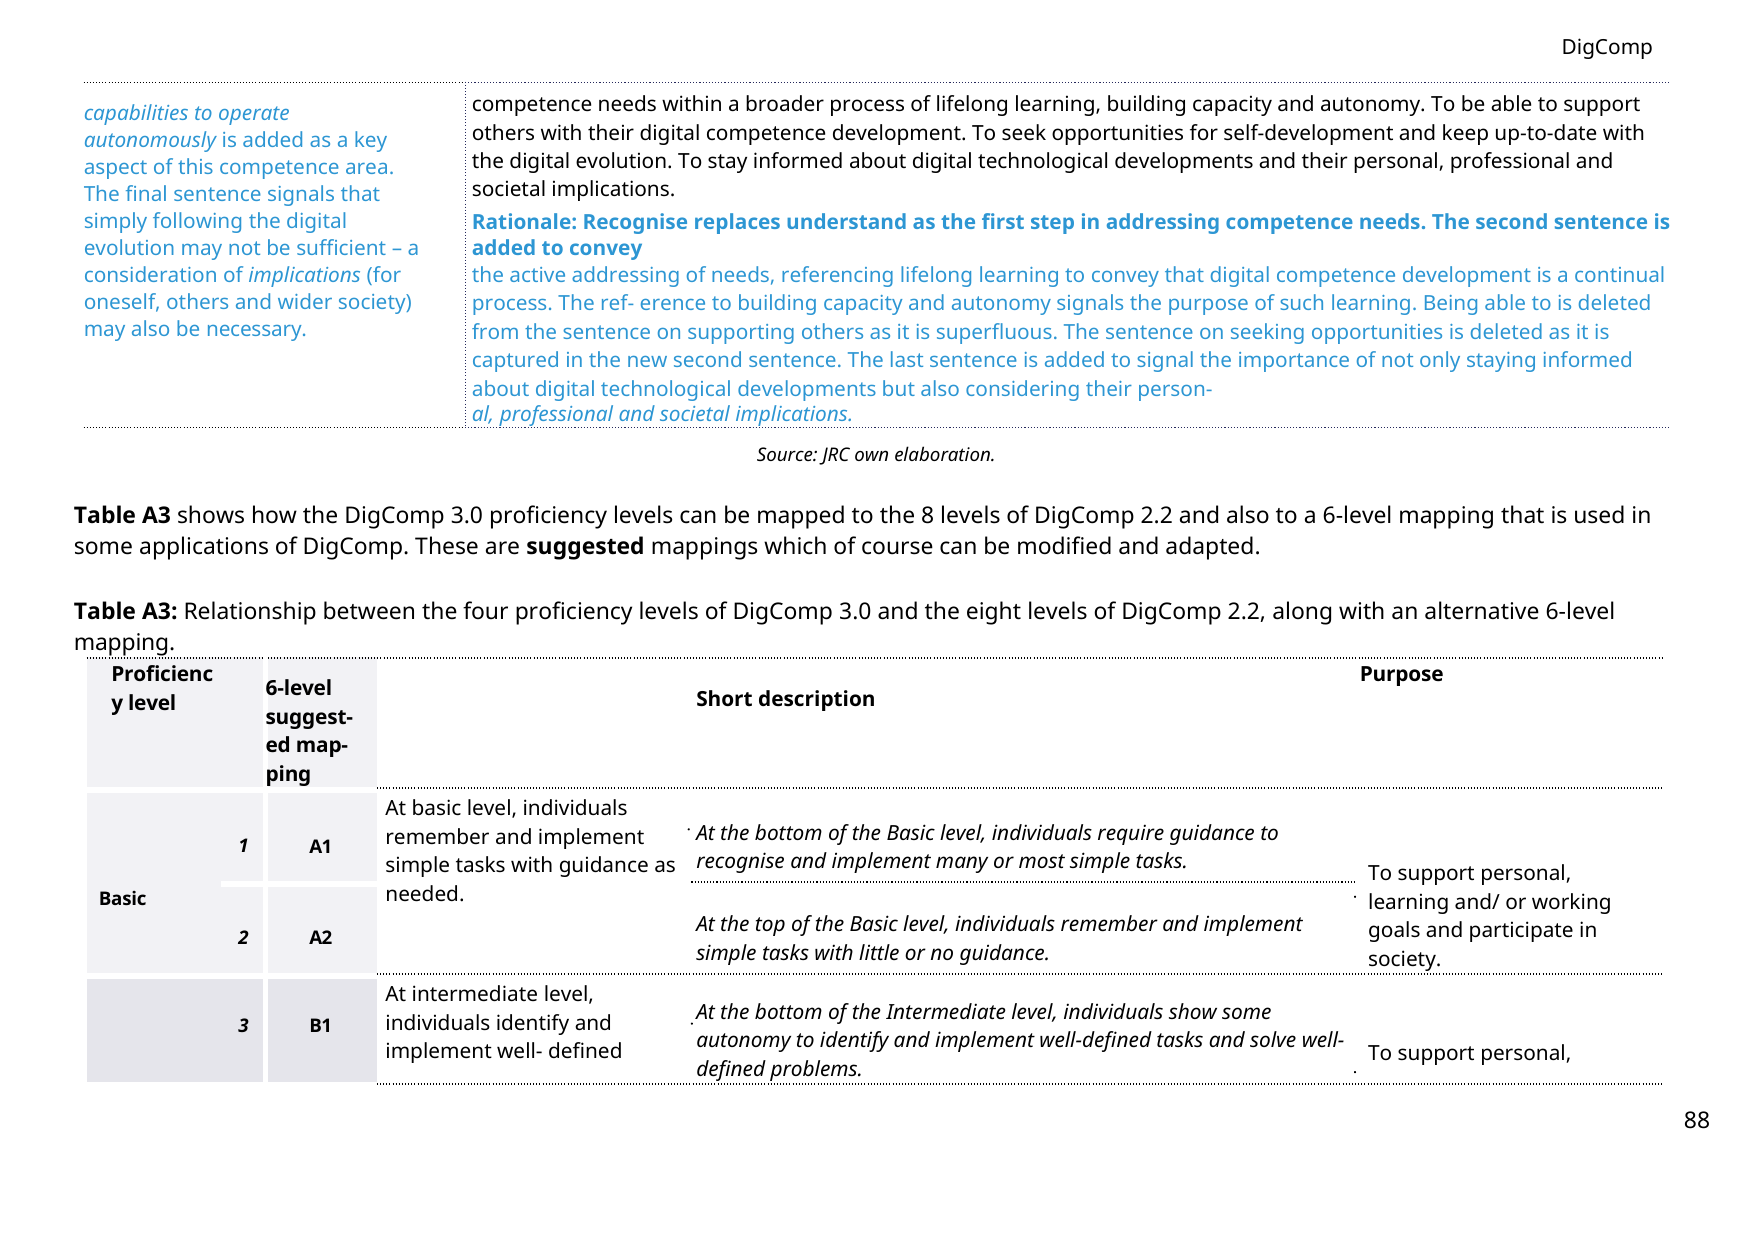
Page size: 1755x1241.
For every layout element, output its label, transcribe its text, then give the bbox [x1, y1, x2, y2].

table_cell capabilities to operate autonomously is added as a key aspect of this competence area. The final sentence signals that simply following the digital evolution may not be sufficient – a consideration of implications (for oneself, others and wider society) may also be necessary. [84, 82, 466, 427]
table_cell A1 [268, 793, 377, 881]
table_cell 3 [221, 979, 263, 1082]
table_header Short description [691, 657, 1354, 787]
table_cell At basic level, individuals remember and implement simple tasks with guidance as needed. [377, 787, 691, 973]
table_cell To support personal, [1360, 973, 1662, 1082]
table_cell competence needs within a broader process of lifelong learning, building capacity and autonomy. To be able to support others with their digital competence development. To seek opportunities for self-development and keep up-to-date with the digital evolution. To stay informed about digital technological developments and their personal, professional and societal implications. Rationale: Recognise replaces understand as the first step in addressing competence needs. The second sentence is added to convey the active addressing of needs, referencing lifelong learning to convey that digital competence development is a continual process. The ref- erence to building capacity and autonomy signals the purpose of such learning. Being able to is deleted from the sentence on supporting others as it is superfluous. The sentence on seeking opportunities is deleted as it is captured in the new second sentence. The last sentence is added to signal the importance of not only staying informed about digital technological developments but also considering their person- al, professional and societal implications. [466, 82, 1671, 427]
text Table A3: Relationship between the four proficiency levels of DigComp 3.0 and the eight levels of DigComp 2.2, along with an alternative 6-level mapping. [74, 595, 1710, 657]
table_cell To support personal, learning and/ or working goals and participate in society. [1360, 787, 1662, 973]
table_cell [1354, 973, 1359, 1082]
table_header Purpose [1360, 657, 1662, 787]
table_cell At the bottom of the Basic level, individuals require guidance to recognise and implement many or most simple tasks. [691, 787, 1354, 881]
text Table A3 shows how the DigComp 3.0 proficiency levels can be mapped to the 8 levels of DigComp 2.2 and also to a 6-level mapping that is used in some applications of DigComp. These are suggested mappings which of course can be modified and adapted. [74, 499, 1672, 561]
table_cell B1 [268, 979, 377, 1082]
table_cell At the bottom of the Intermediate level, individuals show some autonomy to identify and implement well-defined tasks and solve well-defined problems. [691, 973, 1354, 1082]
table_cell A2 [268, 887, 377, 973]
table_cell [1354, 787, 1359, 973]
table_cell 2 [221, 887, 263, 973]
table_header [221, 657, 263, 787]
table_header Proficiency level [87, 657, 221, 787]
table_header [377, 657, 691, 787]
table_header [1354, 657, 1359, 787]
table_cell At the top of the Basic level, individuals remember and implement simple tasks with little or no guidance. [691, 881, 1354, 973]
table_header 6-level suggest- ed map- ping [268, 657, 377, 787]
table_cell [87, 979, 221, 1082]
table_cell 1 [221, 793, 263, 881]
table_cell Basic [87, 793, 221, 973]
text Source: JRC own elaboration. [274, 441, 1480, 467]
table_cell At intermediate level, individuals identify and implement well- defined [377, 973, 691, 1082]
